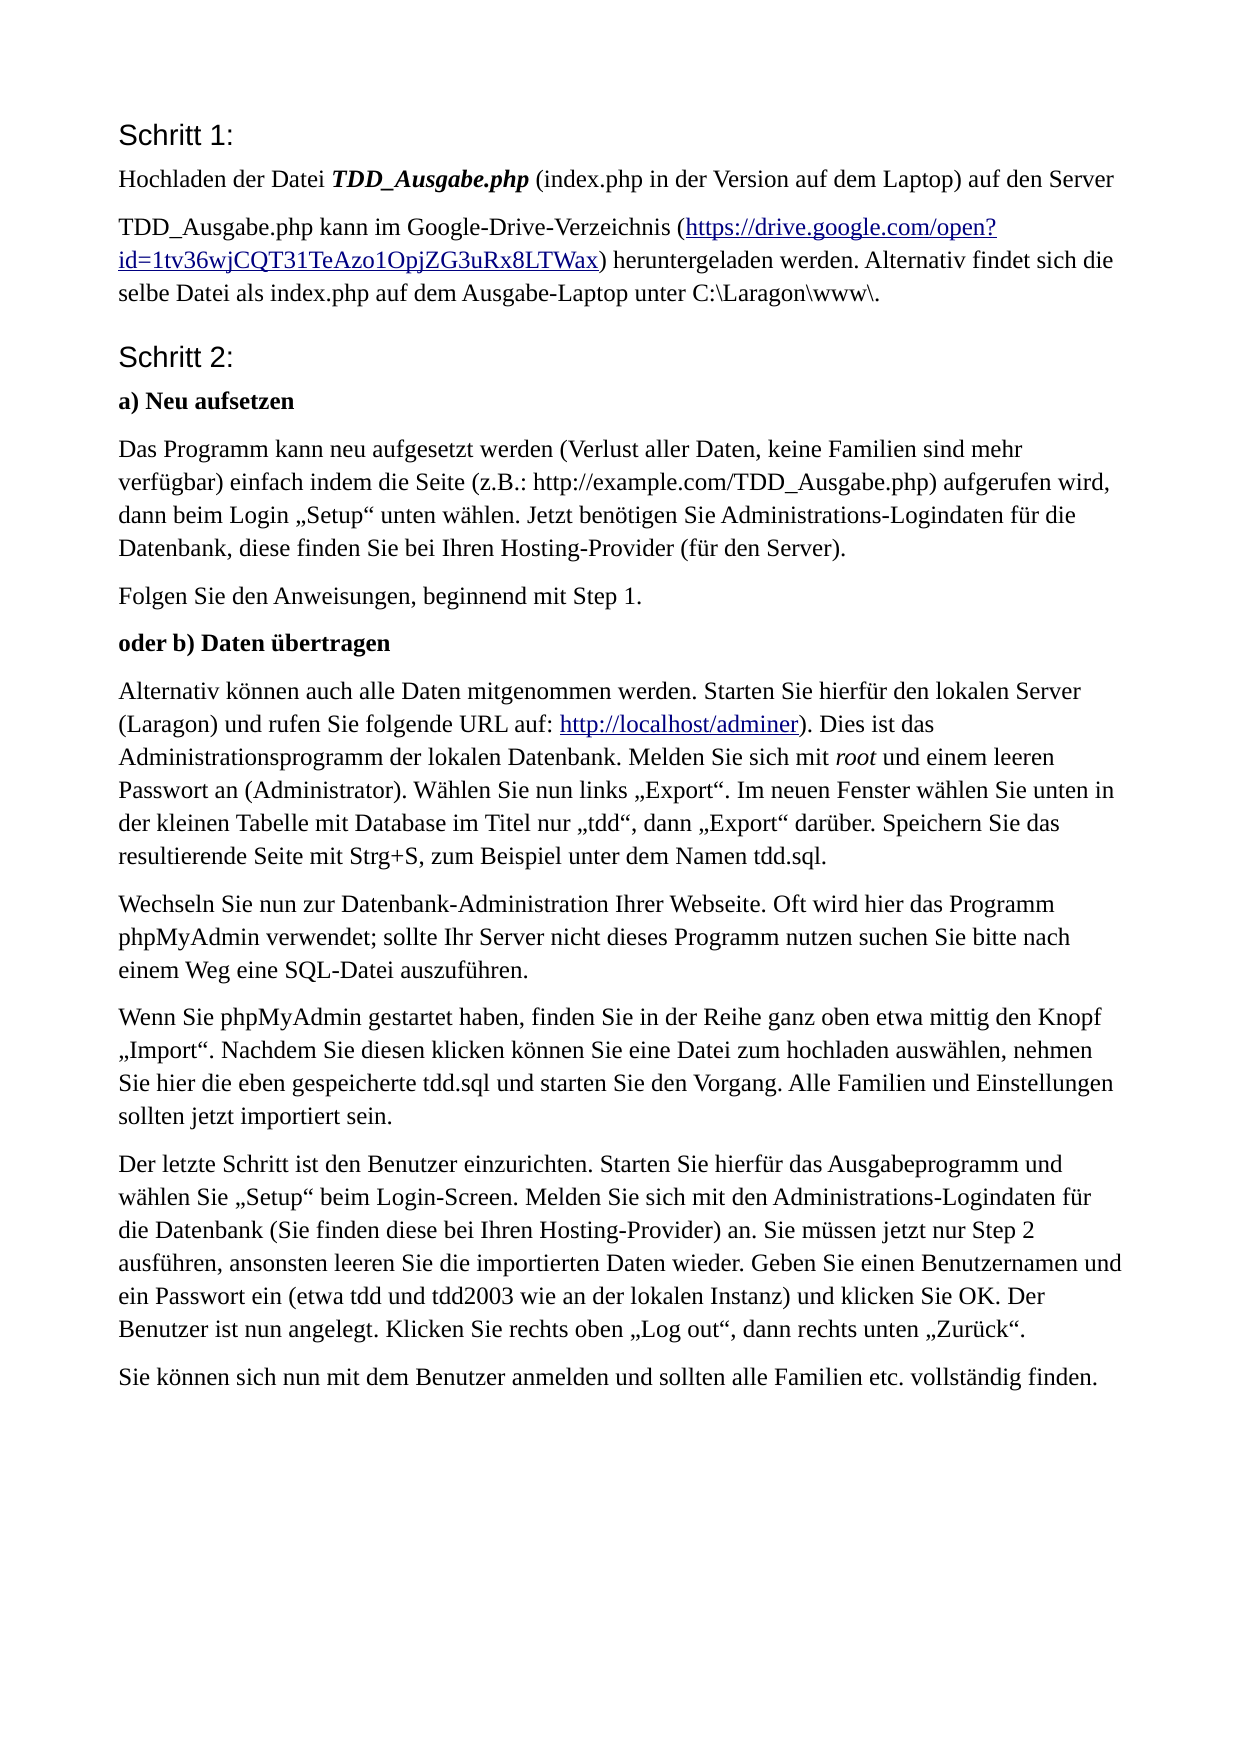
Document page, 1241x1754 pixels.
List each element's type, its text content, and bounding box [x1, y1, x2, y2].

text Das Programm kann neu aufgesetzt werden (Verlust aller Daten, keine Familien sind mehr verfügbar) einfach indem die Seite (z.B.: http://example.com/TDD_Ausgabe.php) aufgerufen wird, dann beim Login „Setup“ unten wählen. Jetzt benötigen Sie Administrations-Logindaten für die Datenbank, diese finden Sie bei Ihren Hosting-Provider (für den Server). [118, 434, 1122, 562]
text Wenn Sie phpMyAdmin gestartet haben, finden Sie in der Reihe ganz oben etwa mittig den Knopf „Import“. Nachdem Sie diesen klicken können Sie eine Datei zum hochladen auswählen, nehmen Sie hier die eben gespeicherte tdd.sql und starten Sie den Vorgang. Alle Familien und Einstellungen sollten jetzt importiert sein. [118, 1002, 1122, 1130]
text oder b) Daten übertragen [118, 628, 1122, 657]
text Wechseln Sie nun zur Datenbank-Administration Ihrer Webseite. Oft wird hier das Programm phpMyAdmin verwendet; sollte Ihr Server nicht dieses Programm nutzen suchen Sie bitte nach einem Weg eine SQL-Datei auszuführen. [118, 889, 1122, 983]
text a) Neu aufsetzen [118, 386, 1122, 415]
text Alternativ können auch alle Daten mitgenommen werden. Starten Sie hierfür den lokalen Server (Laragon) und rufen Sie folgende URL auf: http://localhost/adminer). Dies ist das Administrationsprogramm der lokalen Datenbank. Melden Sie sich mit root und einem leeren Passwort an (Administrator). Wählen Sie nun links „Export“. Im neuen Fenster wählen Sie unten in der kleinen Tabelle mit Database im Titel nur „tdd“, dann „Export“ darüber. Speichern Sie das resultierende Seite mit Strg+S, zum Beispiel unter dem Namen tdd.sql. [118, 676, 1122, 870]
text Folgen Sie den Anweisungen, beginnend mit Step 1. [118, 581, 1122, 609]
text TDD_Ausgabe.php kann im Google-Drive-Verzeichnis (https://drive.google.com/open?id=1tv36wjCQT31TeAzo1OpjZG3uRx8LTWax) heruntergeladen werden. Alternativ findet sich die selbe Datei als index.php auf dem Ausgabe-Laptop unter C:\Laragon\www\. [118, 212, 1122, 307]
text Der letzte Schritt ist den Benutzer einzurichten. Starten Sie hierfür das Ausgabeprogramm und wählen Sie „Setup“ beim Login-Screen. Melden Sie sich mit den Administrations-Logindaten für die Datenbank (Sie finden diese bei Ihren Hosting-Provider) an. Sie müssen jetzt nur Step 2 ausführen, ansonsten leeren Sie die importierten Daten wieder. Geben Sie einen Benutzernamen und ein Passwort ein (etwa tdd und tdd2003 wie an der lokalen Instanz) und klicken Sie OK. Der Benutzer ist nun angelegt. Klicken Sie rechts oben „Log out“, dann rechts unten „Zurück“. [118, 1149, 1122, 1343]
subtitle Schritt 2: [118, 340, 1122, 374]
text Hochladen der Datei TDD_Ausgabe.php (index.php in der Version auf dem Laptop) auf den Server [118, 164, 1122, 193]
text Sie können sich nun mit dem Benutzer anmelden und sollten alle Familien etc. vollständig finden. [118, 1362, 1122, 1390]
subtitle Schritt 1: [118, 118, 1122, 152]
